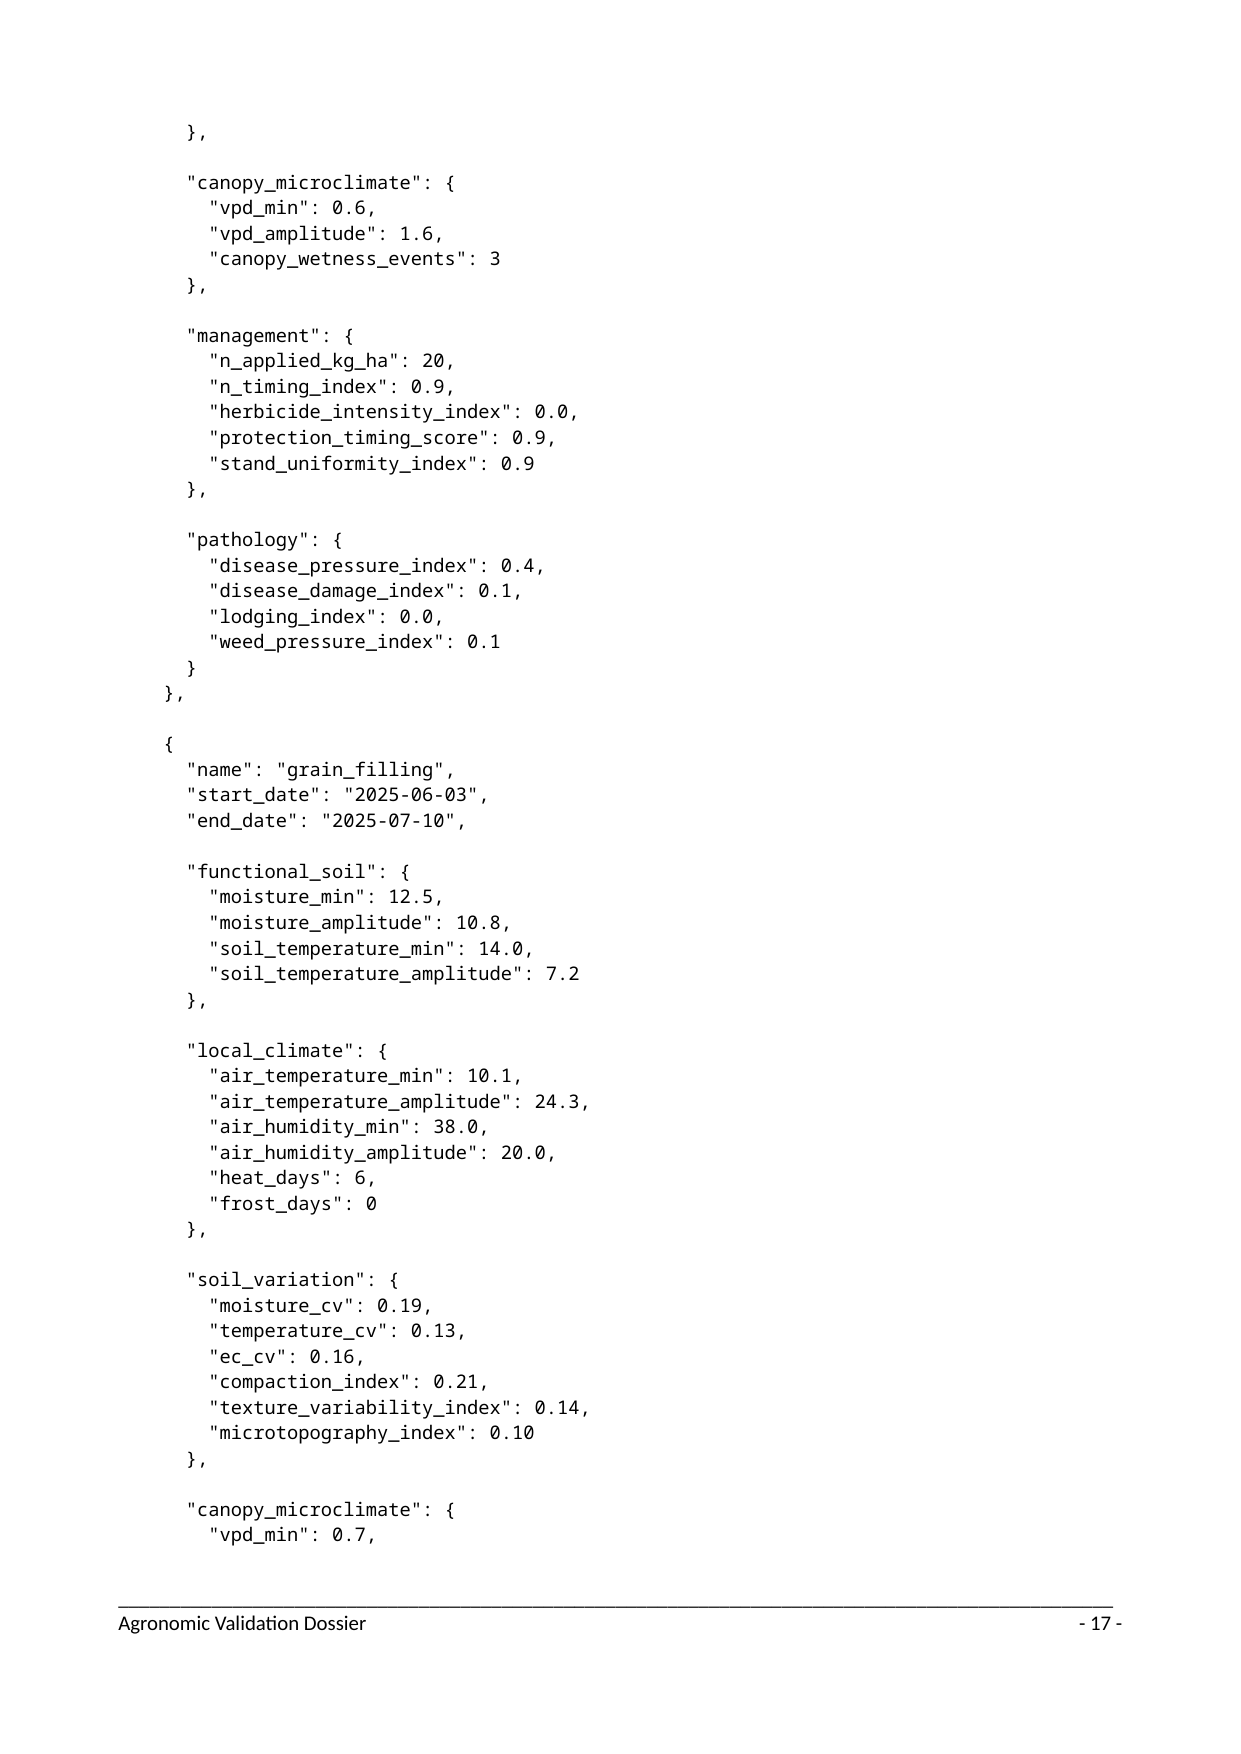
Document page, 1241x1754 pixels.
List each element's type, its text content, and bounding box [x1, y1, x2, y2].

text }, [118, 986, 1122, 1011]
text "name": "grain_filling", [118, 756, 1122, 782]
text }, [118, 475, 1122, 501]
text "vpd_min": 0.7, [118, 1522, 1122, 1547]
text "local_climate": { [118, 1037, 1122, 1062]
text "herbicide_intensity_index": 0.0, [118, 399, 1122, 424]
text "ec_cv": 0.16, [118, 1343, 1122, 1369]
text } [118, 654, 1122, 679]
text "soil_temperature_amplitude": 7.2 [118, 960, 1122, 986]
text "soil_temperature_min": 14.0, [118, 935, 1122, 960]
text "temperature_cv": 0.13, [118, 1318, 1122, 1343]
text }, [118, 1445, 1122, 1471]
text "heat_days": 6, [118, 1164, 1122, 1190]
text "functional_soil": { [118, 858, 1122, 884]
text "canopy_microclimate": { [118, 1496, 1122, 1522]
text "protection_timing_score": 0.9, [118, 424, 1122, 450]
text "weed_pressure_index": 0.1 [118, 628, 1122, 654]
text "texture_variability_index": 0.14, [118, 1394, 1122, 1420]
text "microtopography_index": 0.10 [118, 1420, 1122, 1445]
text "vpd_amplitude": 1.6, [118, 220, 1122, 246]
text "canopy_wetness_events": 3 [118, 246, 1122, 271]
text "compaction_index": 0.21, [118, 1369, 1122, 1394]
text }, [118, 271, 1122, 297]
text "disease_damage_index": 0.1, [118, 577, 1122, 603]
text "air_humidity_amplitude": 20.0, [118, 1139, 1122, 1164]
text "air_temperature_amplitude": 24.3, [118, 1088, 1122, 1113]
text "soil_variation": { [118, 1267, 1122, 1292]
text "stand_uniformity_index": 0.9 [118, 450, 1122, 475]
text "start_date": "2025-06-03", [118, 782, 1122, 807]
text "moisture_amplitude": 10.8, [118, 909, 1122, 935]
text "moisture_cv": 0.19, [118, 1292, 1122, 1318]
text "air_temperature_min": 10.1, [118, 1062, 1122, 1088]
text "canopy_microclimate": { [118, 169, 1122, 195]
text "n_timing_index": 0.9, [118, 373, 1122, 399]
text "frost_days": 0 [118, 1190, 1122, 1216]
text }, [118, 679, 1122, 705]
text "n_applied_kg_ha": 20, [118, 348, 1122, 373]
text "vpd_min": 0.6, [118, 195, 1122, 220]
text "management": { [118, 322, 1122, 348]
text }, [118, 1216, 1122, 1241]
text "end_date": "2025-07-10", [118, 807, 1122, 833]
text "air_humidity_min": 38.0, [118, 1113, 1122, 1139]
text "pathology": { [118, 526, 1122, 552]
text { [118, 731, 1122, 756]
text "lodging_index": 0.0, [118, 603, 1122, 628]
text }, [118, 118, 1122, 144]
text "moisture_min": 12.5, [118, 884, 1122, 909]
text "disease_pressure_index": 0.4, [118, 552, 1122, 577]
